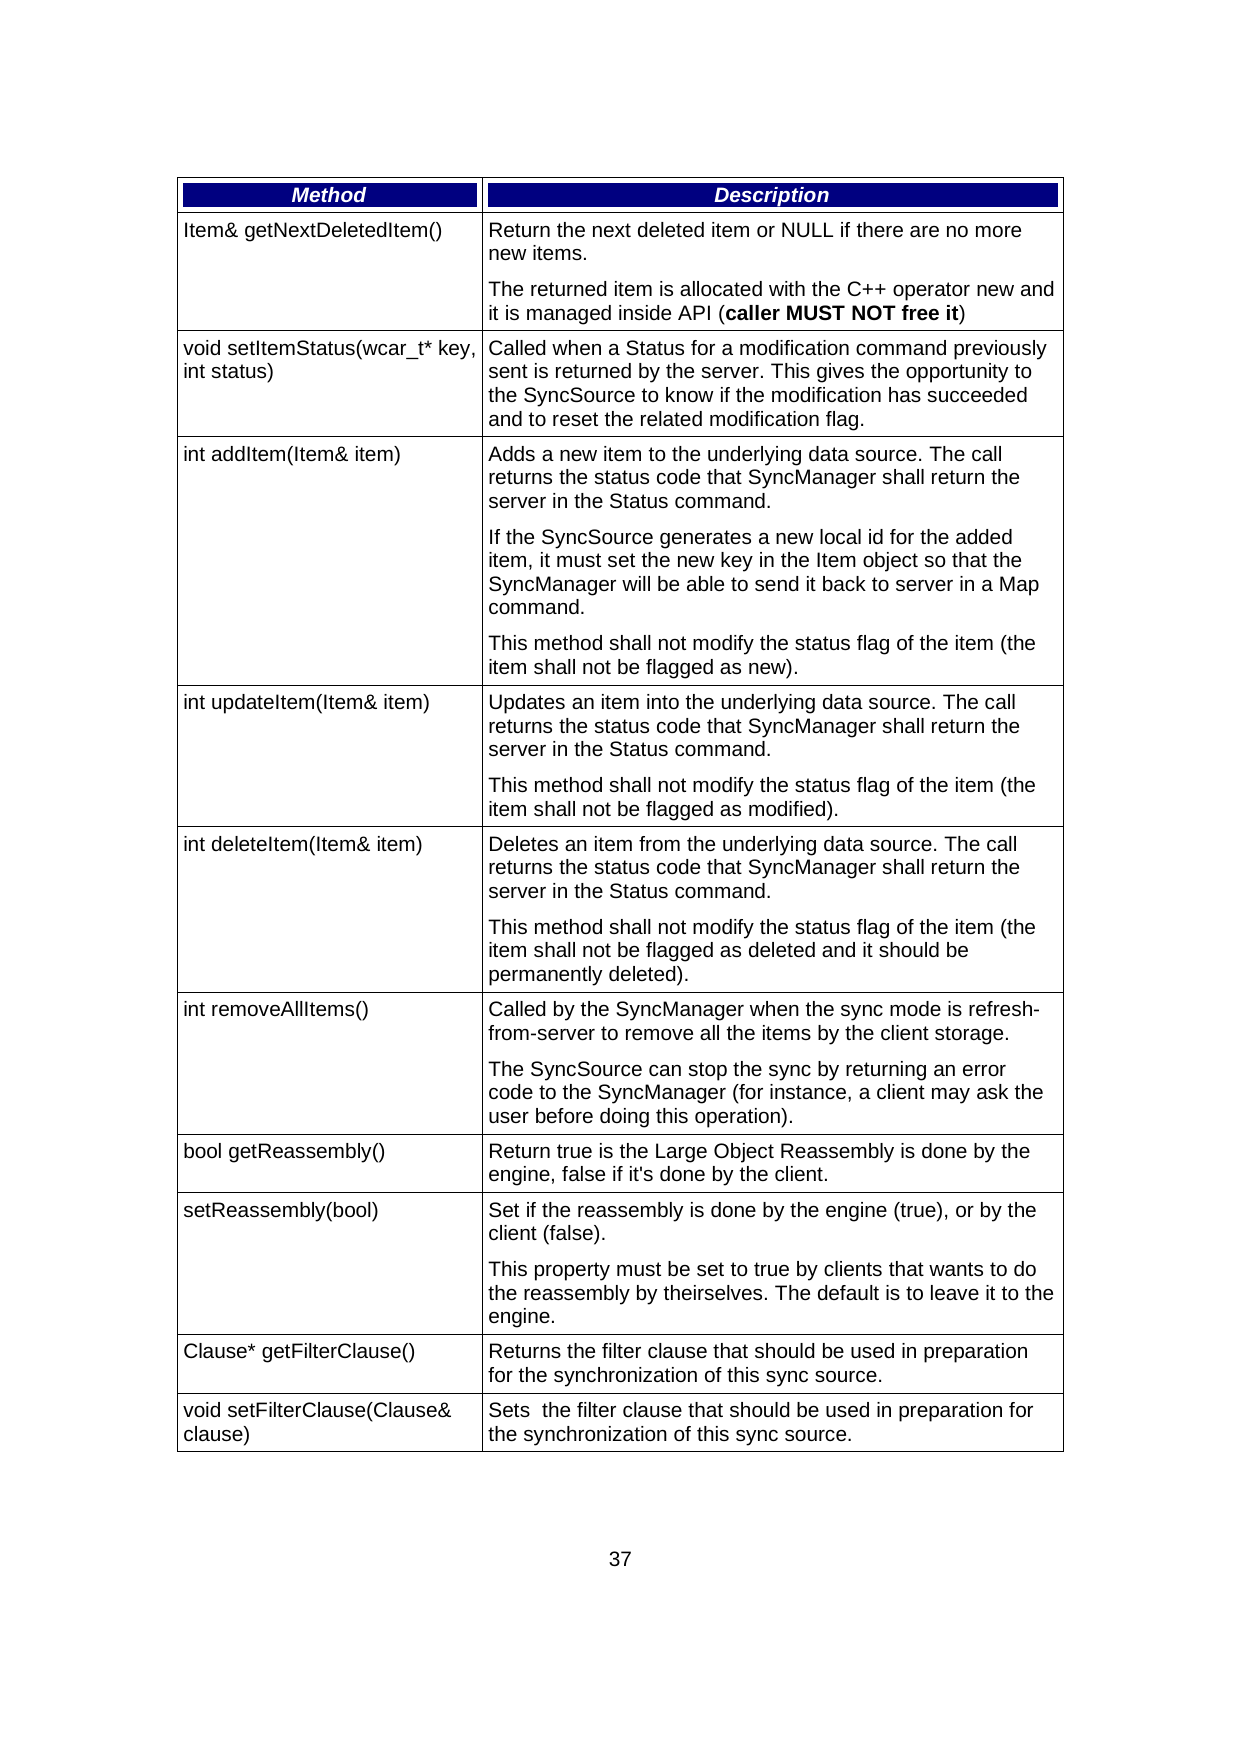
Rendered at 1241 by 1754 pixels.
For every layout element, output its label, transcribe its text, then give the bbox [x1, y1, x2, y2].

table_cell void setFilterClause(Clause& clause) [178, 1394, 482, 1451]
table_cell Deletes an item from the underlying data source. The call returns the status code that SyncManager shall return the server in the Status command. This method shall not modify the status flag of the item (the item shall not be flagged as deleted and it should be permanently deleted). [483, 827, 1063, 992]
table_cell Item& getNextDeletedItem() [178, 213, 482, 330]
table_cell setReassembly(bool) [178, 1193, 482, 1334]
table_cell Returns the filter clause that should be used in preparation for the synchronization of this sync source. [483, 1335, 1063, 1393]
table_cell int updateItem(Item& item) [178, 686, 482, 826]
table_cell Return true is the Large Object Reassembly is done by the engine, false if it's done by the client. [483, 1135, 1063, 1192]
table_cell int addItem(Item& item) [178, 437, 482, 685]
table_header Description [483, 178, 1063, 212]
table_cell Set if the reassembly is done by the engine (true), or by the client (false). This property must be set to true by clients that wants to do the reassembly by theirselves. The default is to leave it to the engine. [483, 1193, 1063, 1334]
table_cell Updates an item into the underlying data source. The call returns the status code that SyncManager shall return the server in the Status command. This method shall not modify the status flag of the item (the item shall not be flagged as modified). [483, 686, 1063, 826]
table_cell int removeAllItems() [178, 993, 482, 1134]
table_cell Adds a new item to the underlying data source. The call returns the status code that SyncManager shall return the server in the Status command. If the SyncSource generates a new local id for the added item, it must set the new key in the Item object so that the SyncManager will be able to send it back to server in a Map command. This method shall not modify the status flag of the item (the item shall not be flagged as new). [483, 437, 1063, 685]
table_cell bool getReassembly() [178, 1135, 482, 1192]
table_cell Called by the SyncManager when the sync mode is refresh-from-server to remove all the items by the client storage. The SyncSource can stop the sync by returning an error code to the SyncManager (for instance, a client may ask the user before doing this operation). [483, 993, 1063, 1134]
table_cell Return the next deleted item or NULL if there are no more new items. The returned item is allocated with the C++ operator new and it is managed inside API (caller MUST NOT free it) [483, 213, 1063, 330]
table_header Method [178, 178, 482, 212]
table_cell int deleteItem(Item& item) [178, 827, 482, 992]
table_cell Sets the filter clause that should be used in preparation for the synchronization of this sync source. [483, 1394, 1063, 1451]
table_cell Clause* getFilterClause() [178, 1335, 482, 1393]
table_cell void setItemStatus(wcar_t* key, int status) [178, 331, 482, 436]
table_cell Called when a Status for a modification command previously sent is returned by the server. This gives the opportunity to the SyncSource to know if the modification has succeeded and to reset the related modification flag. [483, 331, 1063, 436]
